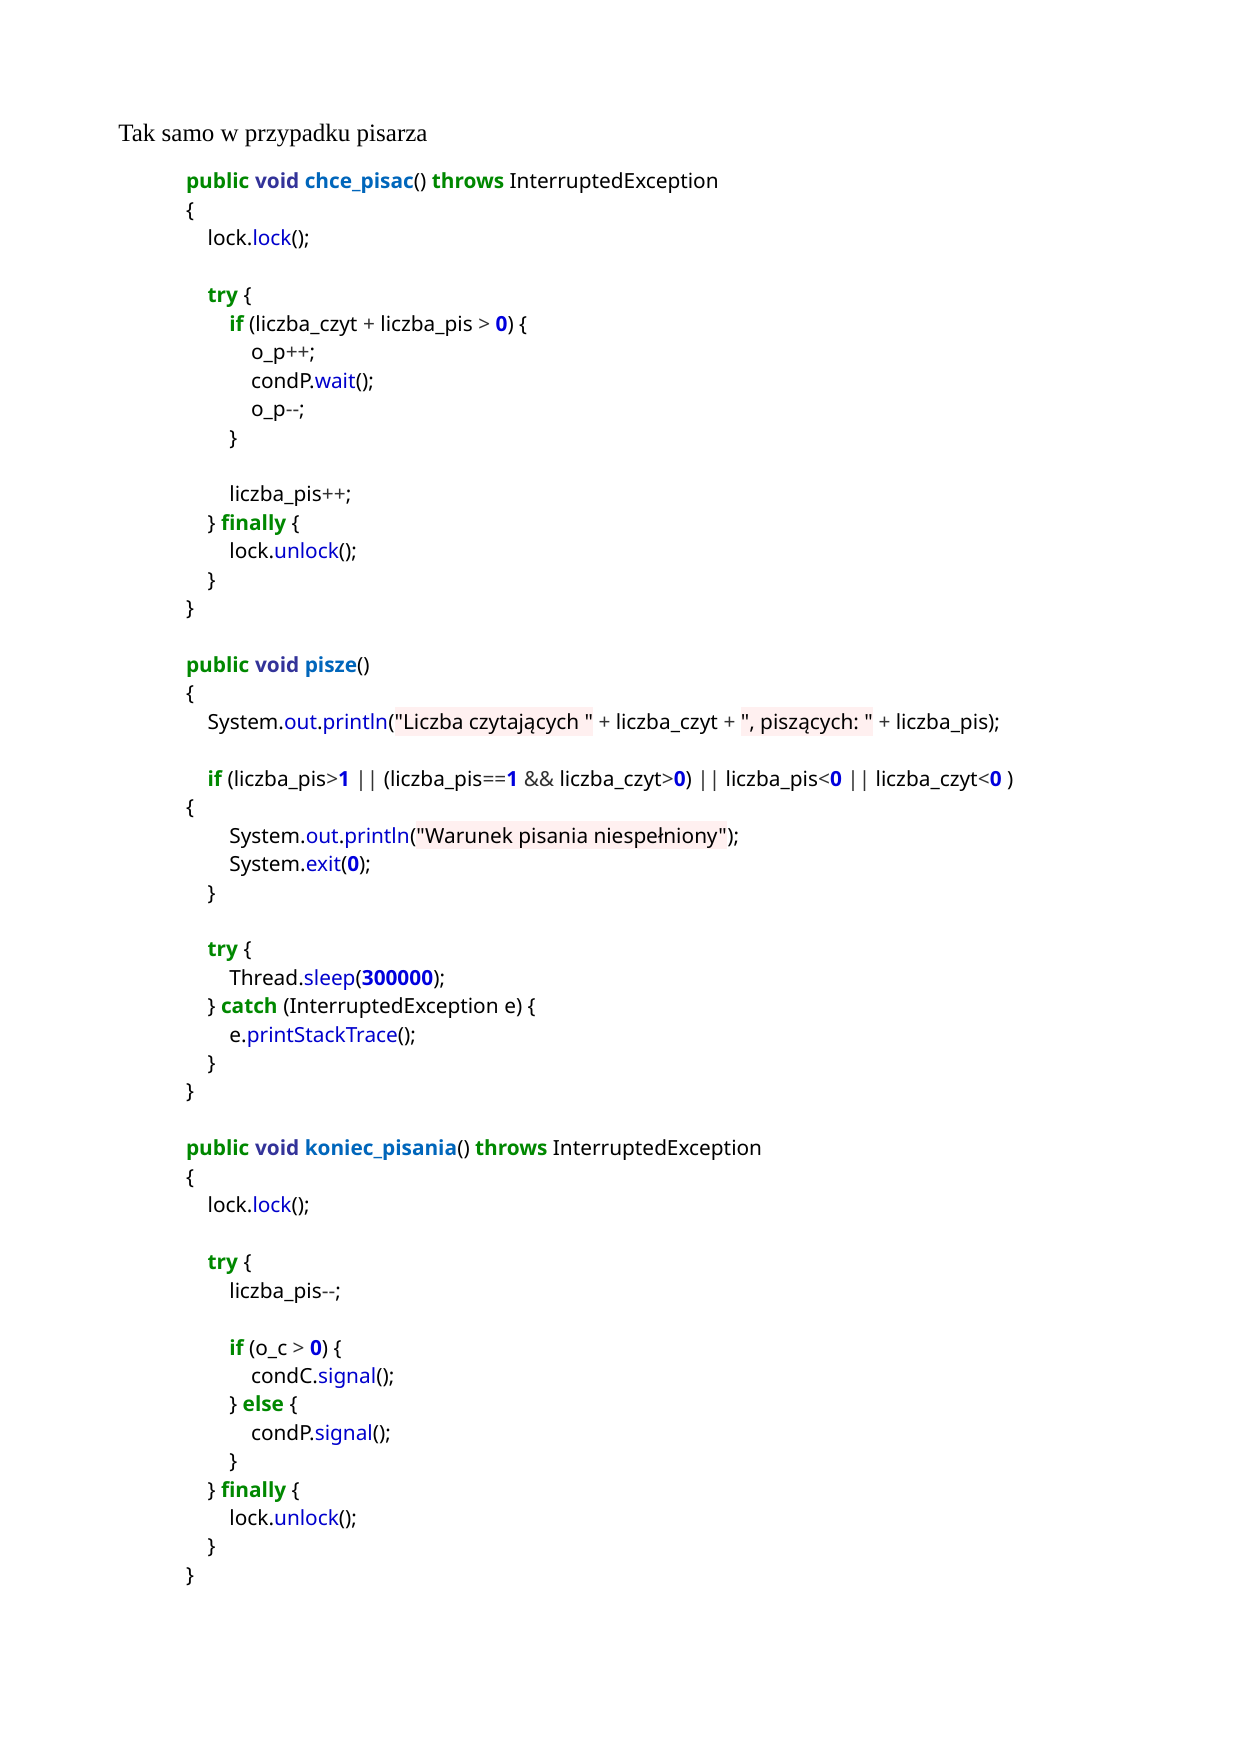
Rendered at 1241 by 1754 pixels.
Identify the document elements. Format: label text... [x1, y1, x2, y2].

text Tak samo w przypadku pisarza [118, 118, 1122, 147]
